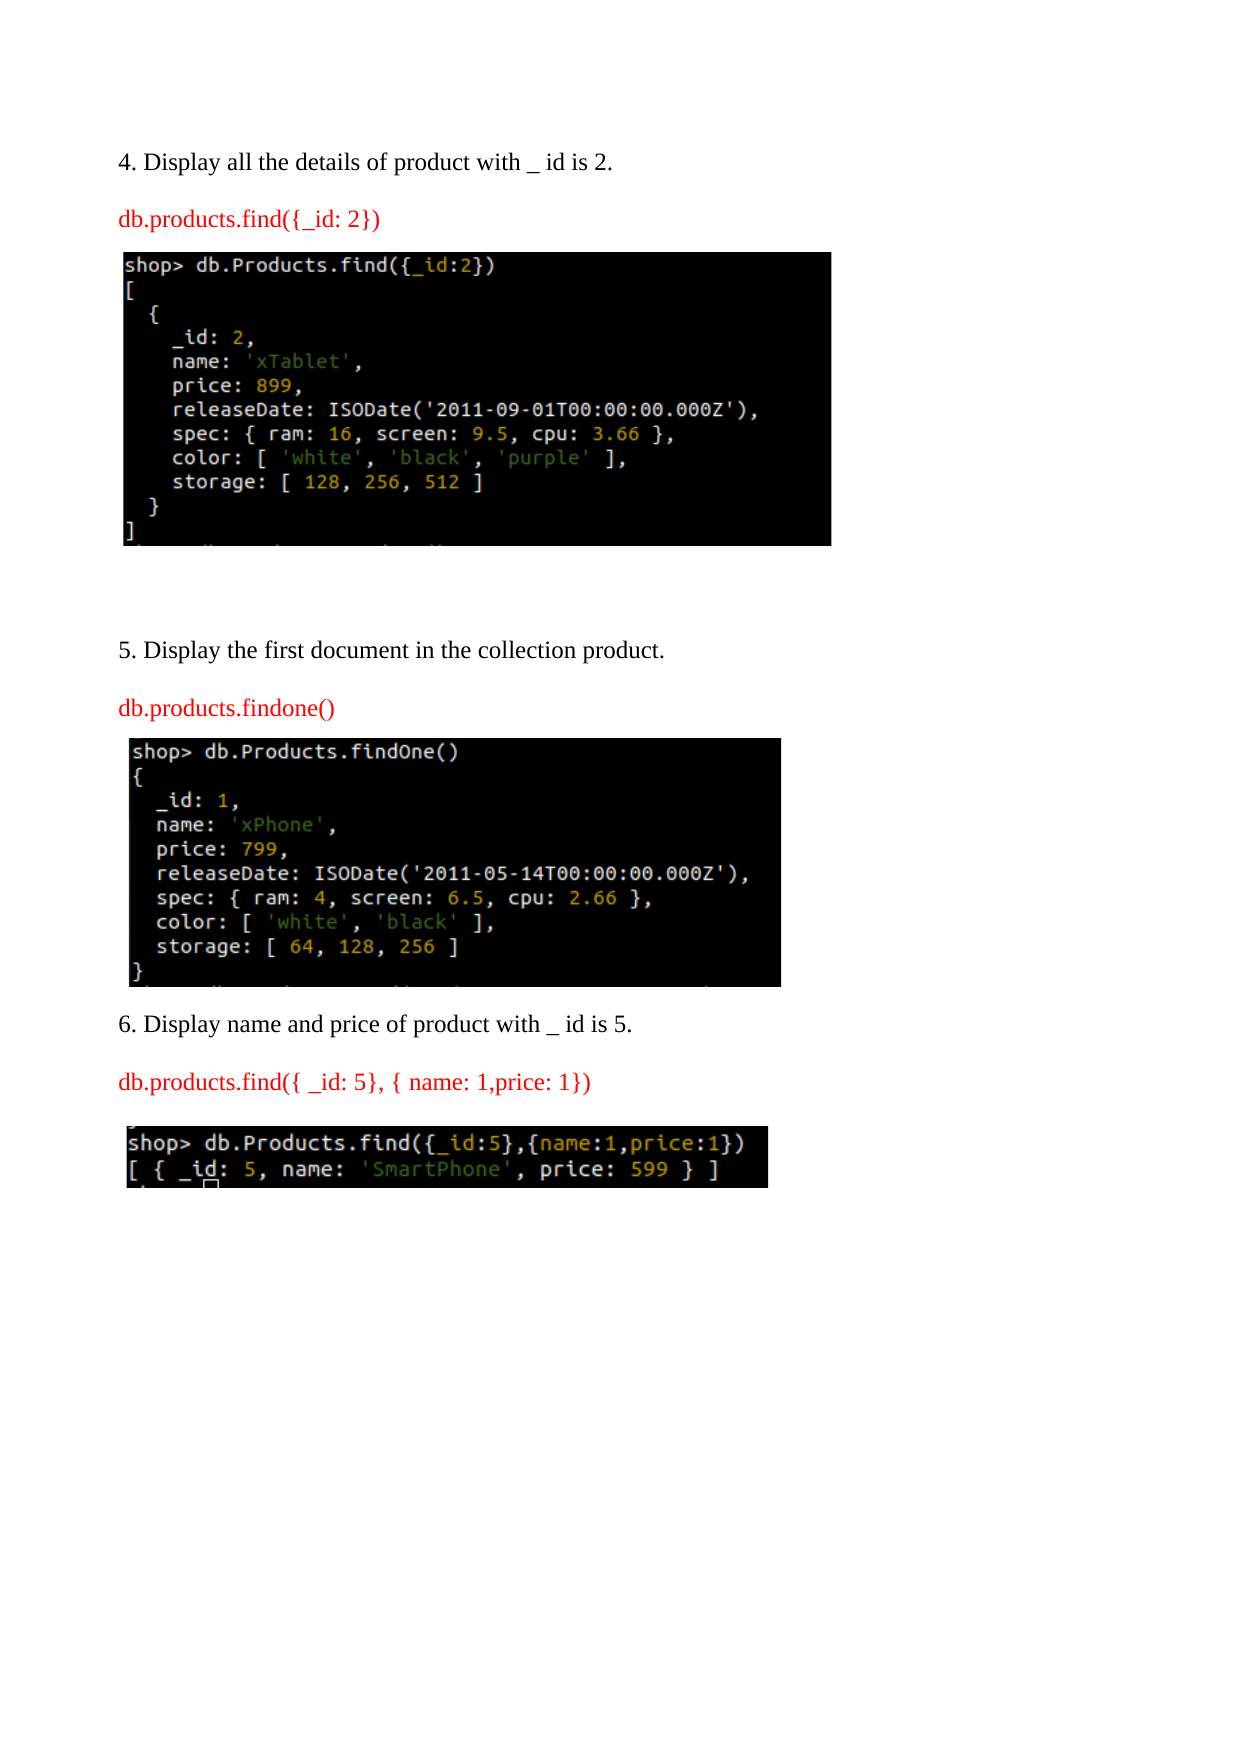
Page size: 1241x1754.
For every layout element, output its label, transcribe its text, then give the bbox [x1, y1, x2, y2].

picture [128, 738, 782, 987]
picture [126, 1126, 769, 1188]
text db.products.find({ _id: 5}, { name: 1,price: 1}) [118, 1067, 1122, 1096]
text 6. Display name and price of product with _ id is 5. [118, 1009, 1122, 1038]
picture [123, 252, 832, 546]
text db.products.findone() [118, 693, 1122, 722]
text 5. Display the first document in the collection product. [118, 636, 1122, 664]
text db.products.find({_id: 2}) [118, 204, 1122, 233]
text 4. Display all the details of product with _ id is 2. [118, 147, 1122, 176]
